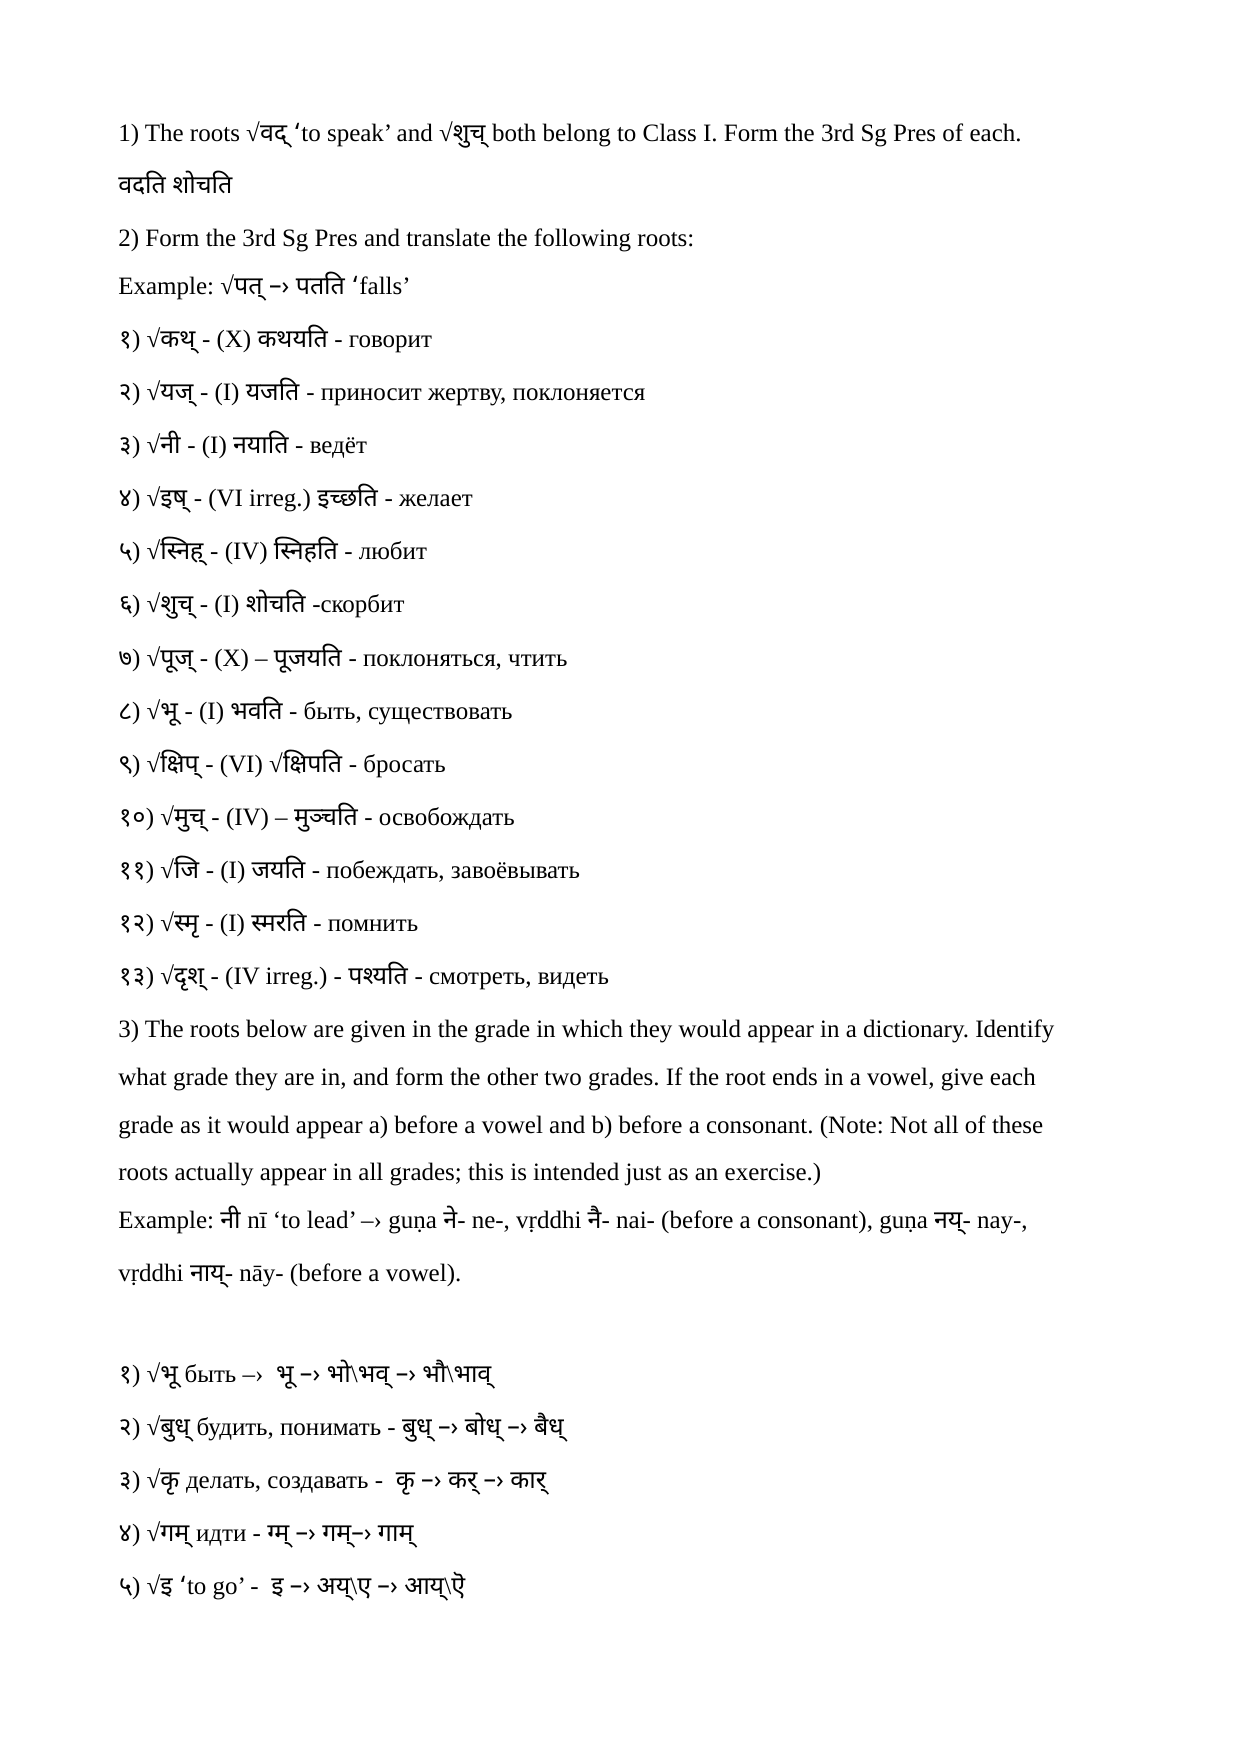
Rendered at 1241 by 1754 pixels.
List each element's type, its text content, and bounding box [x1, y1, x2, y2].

text 3) The roots below are given in the grade in which they would appear in a dictionary. Identify [118, 1014, 1122, 1043]
text ९) √क्षिप् - (VI) √क्षिपति - бросать [118, 749, 1122, 782]
text ५) √इ ‘to go’ - इ –› अय्\ए –› आय्\ऎ [118, 1571, 1122, 1605]
text १०) √मुच् - (IV) – मुञ्चति - освобождать [118, 802, 1122, 836]
text Example: नी nī ‘to lead’ –› guṇa ने- ne-, vṛddhi नै- nai- (before a consonant), guṇa नय्- nay-, [118, 1205, 1122, 1238]
text ३) √कृ делать, создавать - कृ –› कर् –› कार् [118, 1465, 1122, 1499]
text ४) √गम् идти - ग्म् –› गम्–› गाम् [118, 1518, 1122, 1552]
text ५) √स्निह् - (IV) स्निहति - любит [118, 536, 1122, 570]
text roots actually appear in all grades; this is intended just as an exercise.) [118, 1157, 1122, 1186]
text ११) √जि - (I) जयति - побеждать, завоёвывать [118, 855, 1122, 889]
text ४) √इष् - (VI irreg.) इच्छति - желает [118, 483, 1122, 517]
text Example: √पत् –› पतति ‘falls’ [118, 271, 1122, 304]
text ७) √पूज् - (X) – पूजयति - поклоняться, чтить [118, 643, 1122, 676]
text vṛddhi नाय्- nāy- (before a vowel). [118, 1258, 1122, 1292]
text १३) √दृश् - (IV irreg.) - पश्यति - смотреть, видеть [118, 961, 1122, 995]
text ३) √नी - (I) नयाति - ведёт [118, 430, 1122, 464]
text १) √भू быть –› भू –› भो\भव् –› भाै\भाव् [118, 1359, 1122, 1392]
text grade as it would appear a) before a vowel and b) before a consonant. (Note: Not all of these [118, 1110, 1122, 1138]
text १२) √स्मृ - (I) स्मरति - помнить [118, 908, 1122, 942]
text वदति शोचति [118, 171, 1122, 204]
text २) √यज् - (I) यजति - приносит жертву, поклоняется [118, 377, 1122, 411]
text 1) The roots √वद् ‘to speak’ and √शुच् both belong to Class I. Form the 3rd Sg Pres of each. [118, 118, 1122, 152]
text २) √बुध् будить, понимать - बुध् –› बोध् –› बैध् [118, 1412, 1122, 1446]
text 2) Form the 3rd Sg Pres and translate the following roots: [118, 223, 1122, 252]
text ८) √भू - (I) भवति - быть, существовать [118, 696, 1122, 729]
text what grade they are in, and form the other two grades. If the root ends in a vowel, give each [118, 1062, 1122, 1091]
text ६) √शुच् - (I) शोचति -скорбит [118, 589, 1122, 623]
text १) √कथ् - (X) कथयति - говорит [118, 324, 1122, 357]
